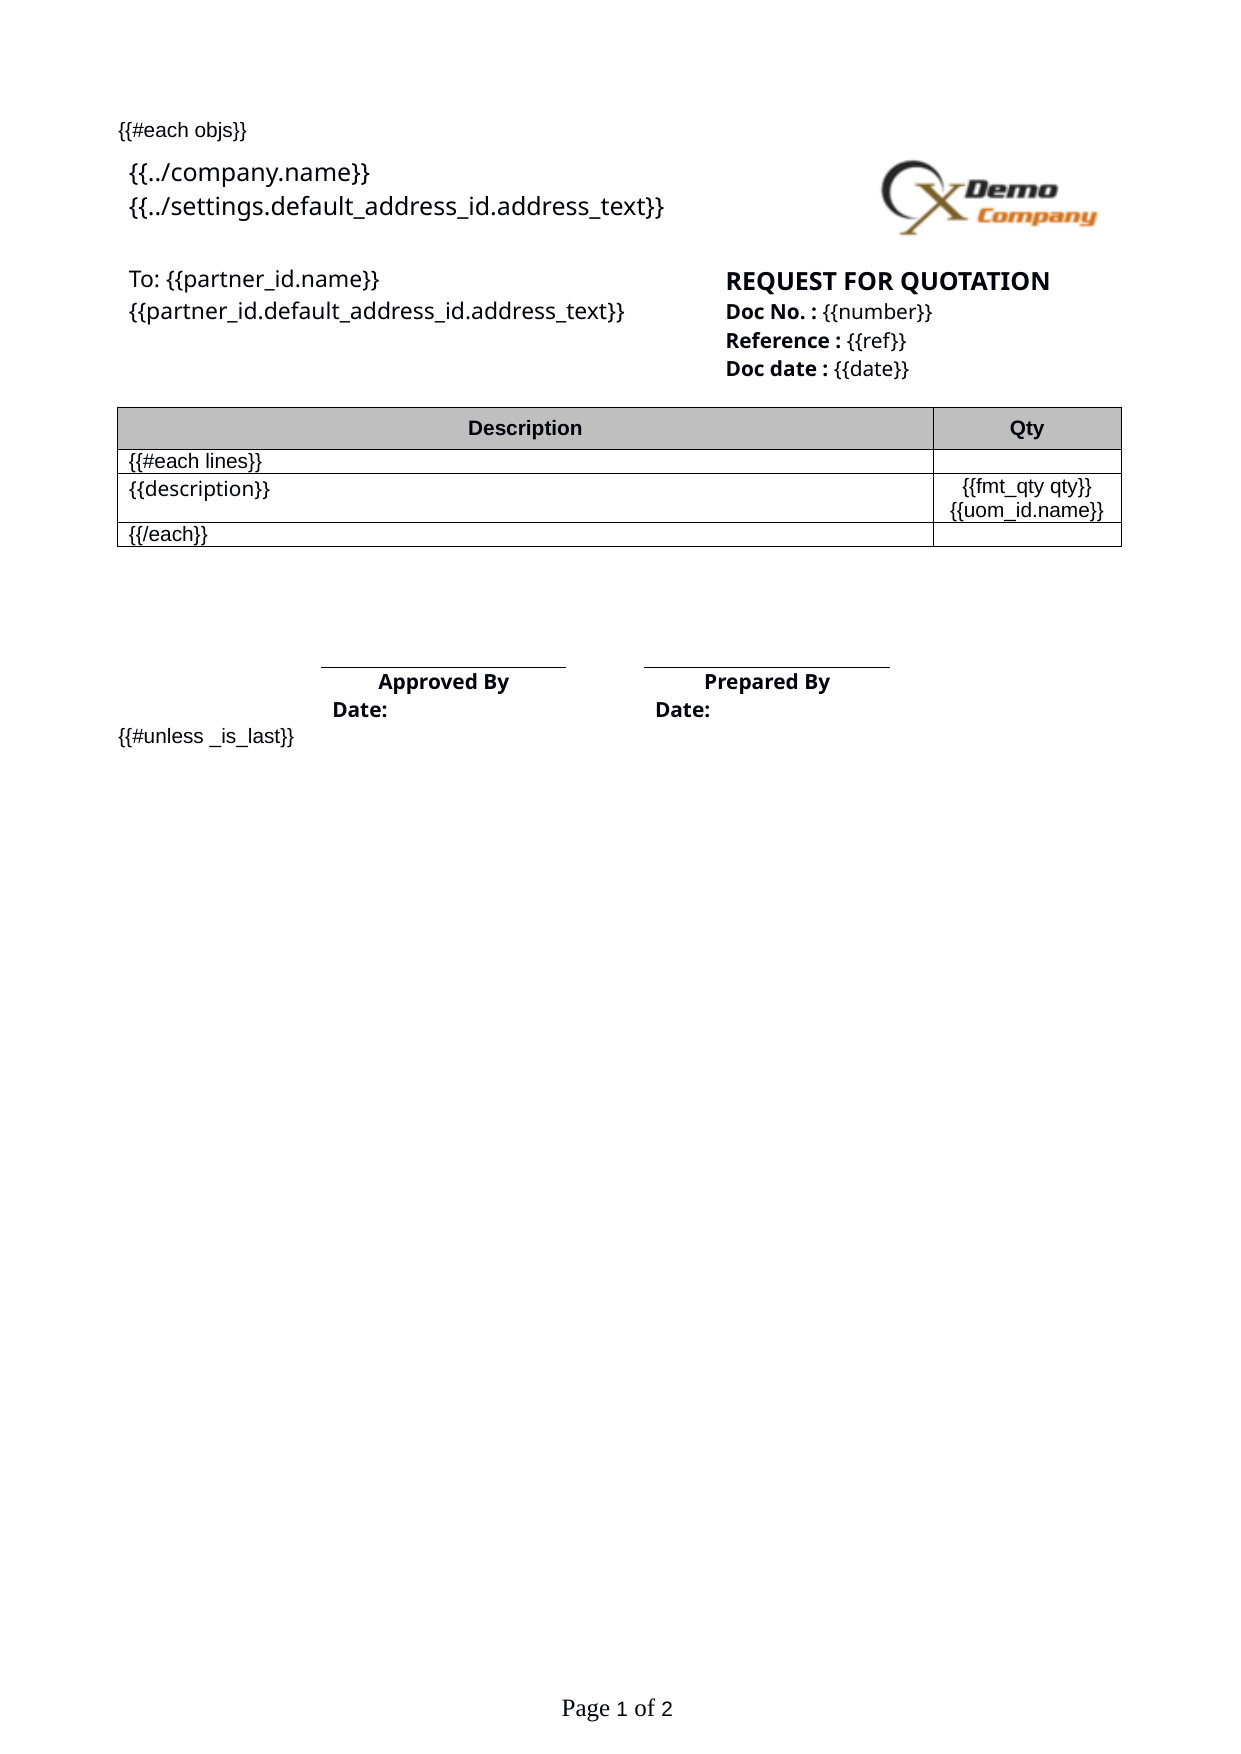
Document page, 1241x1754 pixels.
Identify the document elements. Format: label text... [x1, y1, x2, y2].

table_header {{../company.name}} {{../settings.default_address_id.address_text}} [118, 155, 859, 239]
table_header Description [118, 408, 933, 449]
table_header [118, 666, 321, 695]
table_cell {{#each lines}} [118, 450, 933, 473]
table_cell [890, 695, 1121, 724]
table_cell [934, 450, 1121, 473]
table_header Qty [934, 408, 1121, 449]
text {{#unless _is_last}} [118, 724, 1122, 748]
text {{#each objs}} [118, 118, 1122, 142]
table_header To: {{partner_id.name}} {{partner_id.default_address_id.address_text}} [118, 263, 714, 383]
picture [875, 154, 1110, 240]
table_cell [566, 695, 643, 724]
table_header [566, 666, 643, 695]
table_header [890, 666, 1121, 695]
table_header Prepared By [644, 668, 890, 695]
table_header [859, 155, 875, 239]
table_cell Date: [644, 695, 890, 724]
table_cell {{fmt_qty qty}} {{uom_id.name}} [934, 474, 1121, 522]
table_header Approved By [321, 668, 566, 695]
table_cell {{/each}} [118, 523, 933, 546]
table_header [1110, 155, 1121, 239]
table_cell [934, 523, 1121, 546]
table_cell Date: [321, 695, 566, 724]
table_cell {{description}} [118, 474, 933, 522]
table_cell [118, 695, 321, 724]
